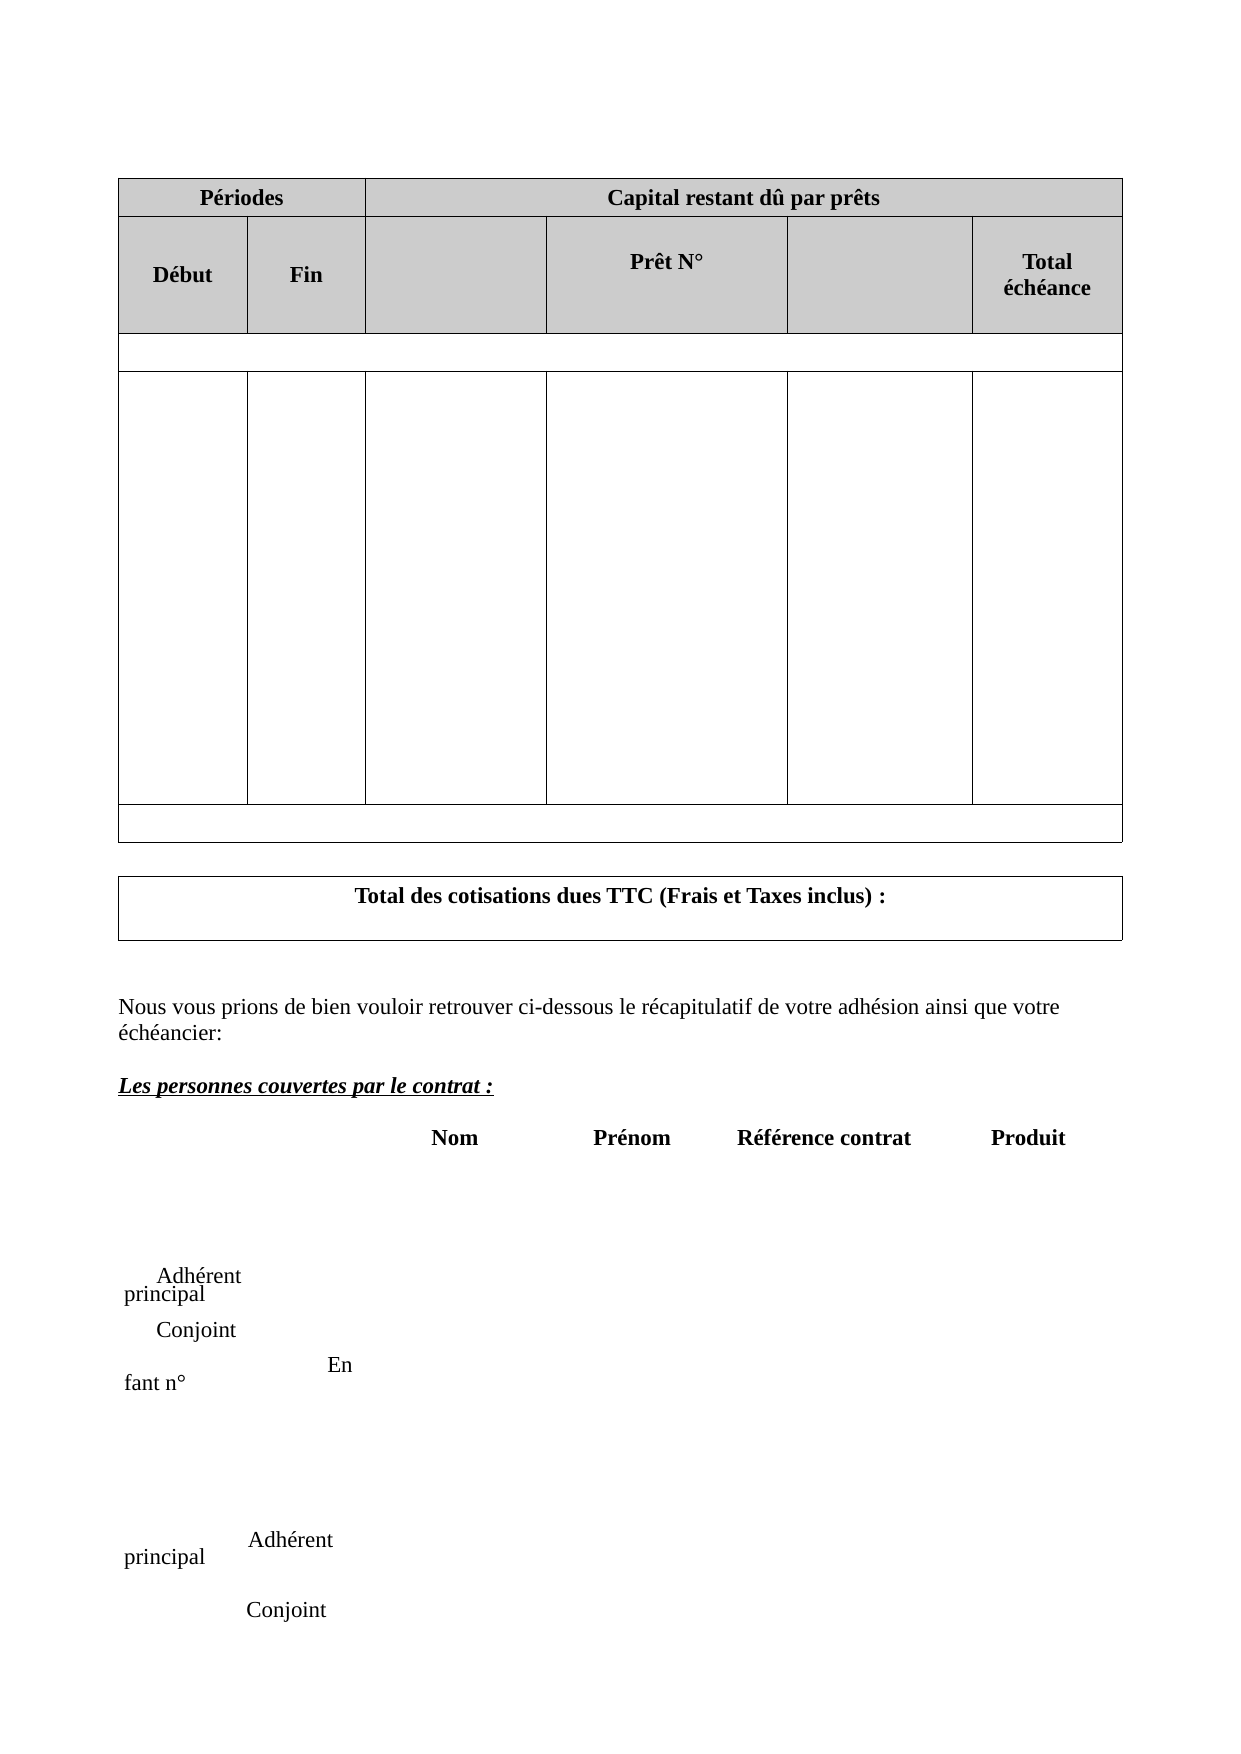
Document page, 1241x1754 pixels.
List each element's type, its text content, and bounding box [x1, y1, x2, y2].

table_cell <covered.contract.contract_number> [715, 1195, 933, 1627]
table_cell <for each="covered in contract.get_covered_elements_at_date(max(contract.start_date, Date+relativedelta(days=1)))"> [118, 1164, 1123, 1195]
table_cell <format_date(premium['start'], Party.lang)> [119, 372, 247, 804]
table_cell <for each="premium in contract.get_future_invoices(contract.id)"> [119, 334, 1122, 371]
table_cell <if test="getattr(covered,'beneficiary_code',None)"> <if test="covered.beneficiary_code == '10'">Adhérent principal</if> <if test="covered.beneficiary_code == '20'">Conjoint</if> <if test="covered.beneficiary_code and covered.beneficiary_code[0] == '3'">Enfant n° <int(covered.beneficiary_code[1]) + 1></if> </if> <if test="not getattr(covered,'beneficiary_code',None)"> <if test="covered.options[0].covered_element_type=='principal'">Adhérent principal</if> <if test="covered.options[0].covered_element_type=='conjoint'">Conjoint</if> <if test="covered.options[0].covered_element_type=='enfant'">Enfant</if> </if> [118, 1195, 360, 1627]
text Nous vous prions de bien vouloir retrouver ci-dessous le récapitulatif de votre adhésion ainsi que votre échéancier: [118, 993, 1122, 1046]
table_cell Fin [248, 217, 365, 333]
table_cell <format_currency(premium['total_amount'], Party.lang, contract.currency)> [973, 372, 1122, 804]
table_header Produit [934, 1118, 1123, 1164]
table_cell </for> [788, 372, 972, 804]
table_cell </for> [788, 217, 972, 333]
table_cell <covered.party.first_name> [549, 1195, 715, 1627]
table_header Périodes [119, 179, 365, 216]
table_header Référence contrat [715, 1118, 933, 1164]
table_cell <for each="loan in contract.loans"> [366, 217, 546, 333]
table_cell Prêt N° <loan.order> [547, 217, 787, 333]
table_cell <covered.contract.product.name> [934, 1195, 1123, 1627]
table_cell Début [119, 217, 247, 333]
table_header Nom [360, 1118, 549, 1164]
table_header Capital restant dû par prêts [366, 179, 1122, 216]
table_header Prénom [549, 1118, 715, 1164]
table_cell Total échéance [973, 217, 1122, 333]
table_cell <format_currency(loan.get_outstanding_loan_balance(at_date=max(premium['start'],loan.funds_release_date)) * ([x.share for x in loan.current_loan_shares if x.option.coverage.insurance_kind == 'death'] or [loan.current_loan_shares[0].share])[0], Party.lang, loan.currency)> [547, 372, 787, 804]
table_cell <format_date(premium['end'], Party.lang)> [248, 372, 365, 804]
table_cell <covered.party.name> [360, 1195, 549, 1627]
text Les personnes couvertes par le contrat : [118, 1072, 1122, 1098]
table_cell <for each="loan in contract.used_loans"> [366, 372, 546, 804]
table_header Total des cotisations dues TTC (Frais et Taxes inclus) : <format_currency(contract.total_premium_amount, Party.lang, contract.currency)> [119, 877, 1122, 940]
table_cell </for> [119, 805, 1122, 842]
text <if test="not getattr(contract,'used_loans',None)"> [118, 967, 1122, 993]
table_header [118, 1118, 360, 1164]
text </if> [118, 941, 1122, 967]
